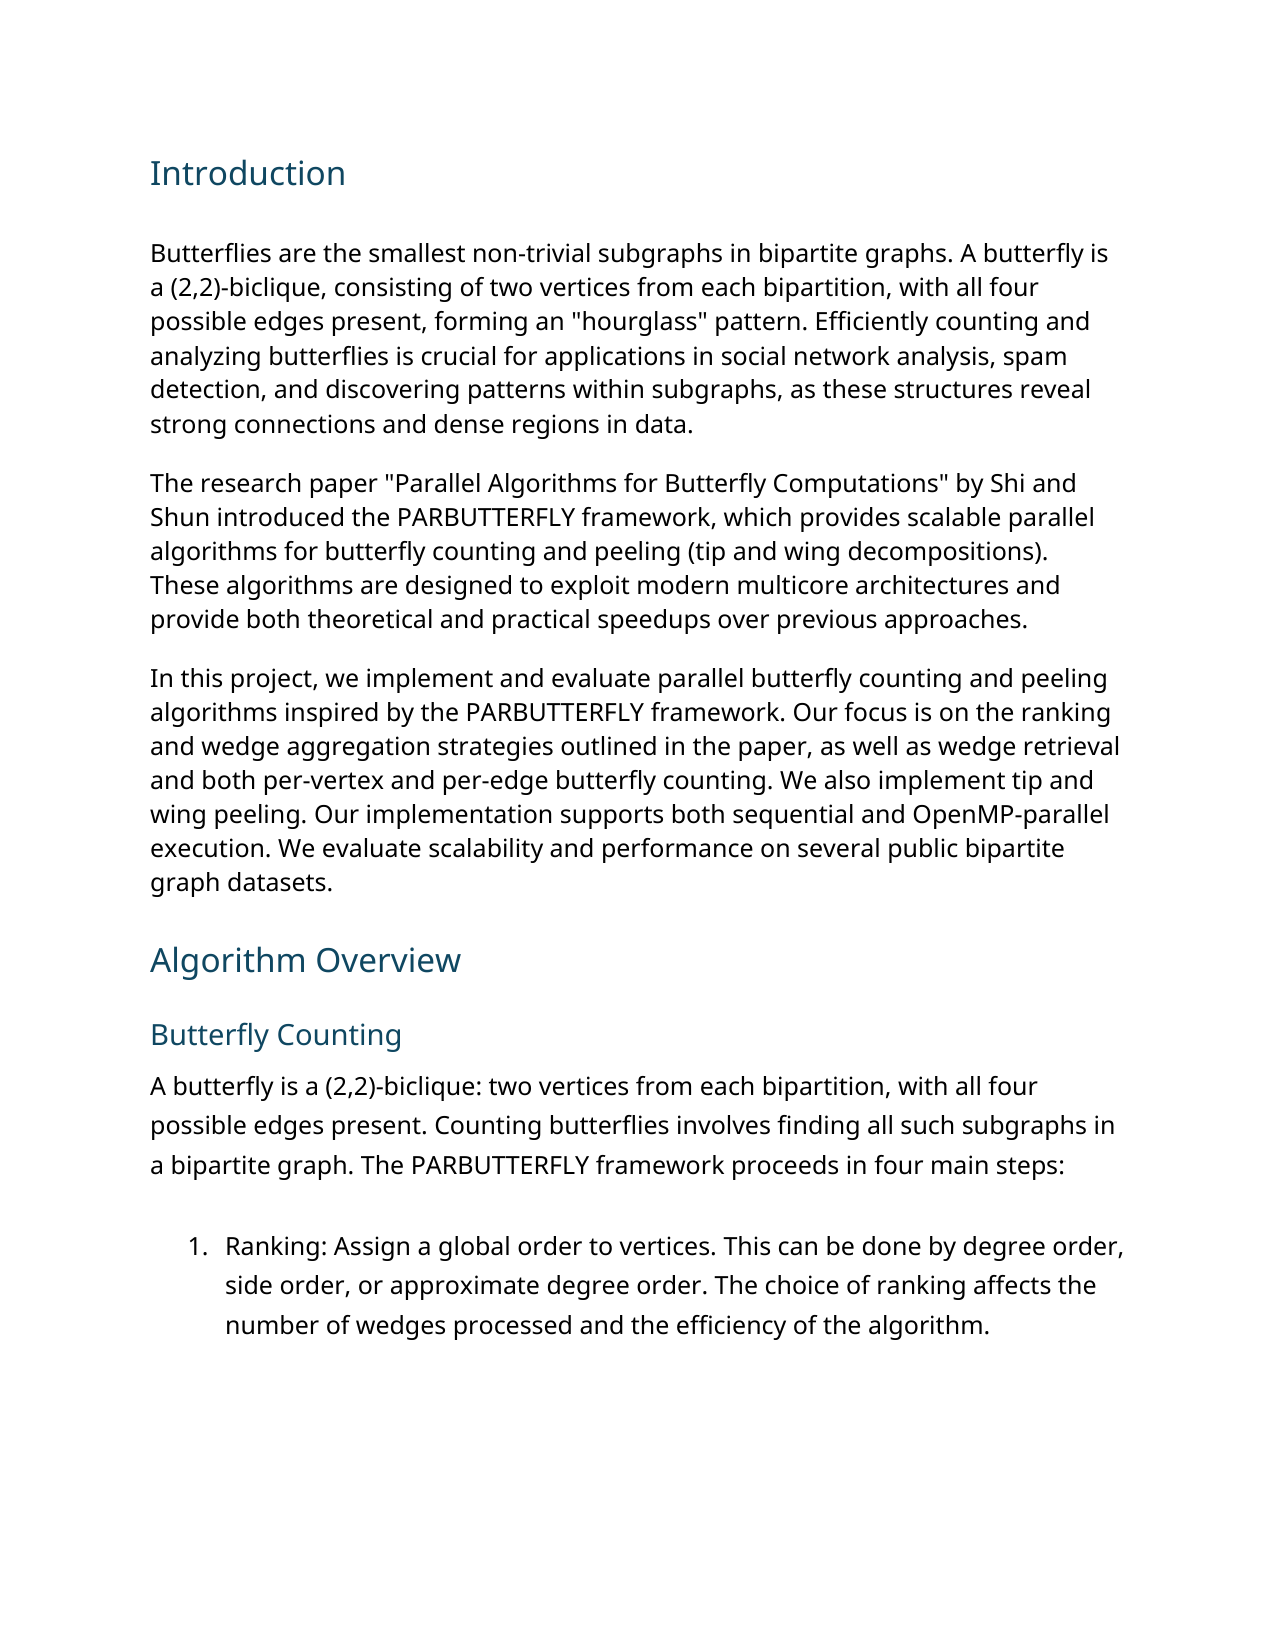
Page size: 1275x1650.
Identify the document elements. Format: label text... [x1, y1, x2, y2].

subtitle Butterfly Counting [150, 1014, 1125, 1054]
text The research paper "Parallel Algorithms for Butterfly Computations" by Shi and Shun introduced the PARBUTTERFLY framework, which provides scalable parallel algorithms for butterfly counting and peeling (tip and wing decompositions). These algorithms are designed to exploit modern multicore architectures and provide both theoretical and practical speedups over previous approaches. [150, 465, 1125, 636]
text In this project, we implement and evaluate parallel butterfly counting and peeling algorithms inspired by the PARBUTTERFLY framework. Our focus is on the ranking and wedge aggregation strategies outlined in the paper, as well as wedge retrieval and both per-vertex and per-edge butterfly counting. We also implement tip and wing peeling. Our implementation supports both sequential and OpenMP-parallel execution. We evaluate scalability and performance on several public bipartite graph datasets. [150, 661, 1125, 899]
text A butterfly is a (2,2)-biclique: two vertices from each bipartition, with all four possible edges present. Counting butterflies involves finding all such subgraphs in a bipartite graph. The PARBUTTERFLY framework proceeds in four main steps: [150, 1068, 1125, 1181]
subtitle Introduction [150, 150, 1125, 195]
list Ranking: Assign a global order to vertices. This can be done by degree order, side order, or approximate degree order. The choice of ranking affects the number of wedges processed and the efficiency of the algorithm. [187, 1228, 1125, 1342]
subtitle Algorithm Overview [150, 937, 1125, 982]
text Butterflies are the smallest non-trivial subgraphs in bipartite graphs. A butterfly is a (2,2)-biclique, consisting of two vertices from each bipartition, with all four possible edges present, forming an "hourglass" pattern. Efficiently counting and analyzing butterflies is crucial for applications in social network analysis, spam detection, and discovering patterns within subgraphs, as these structures reveal strong connections and dense regions in data. [150, 236, 1125, 440]
